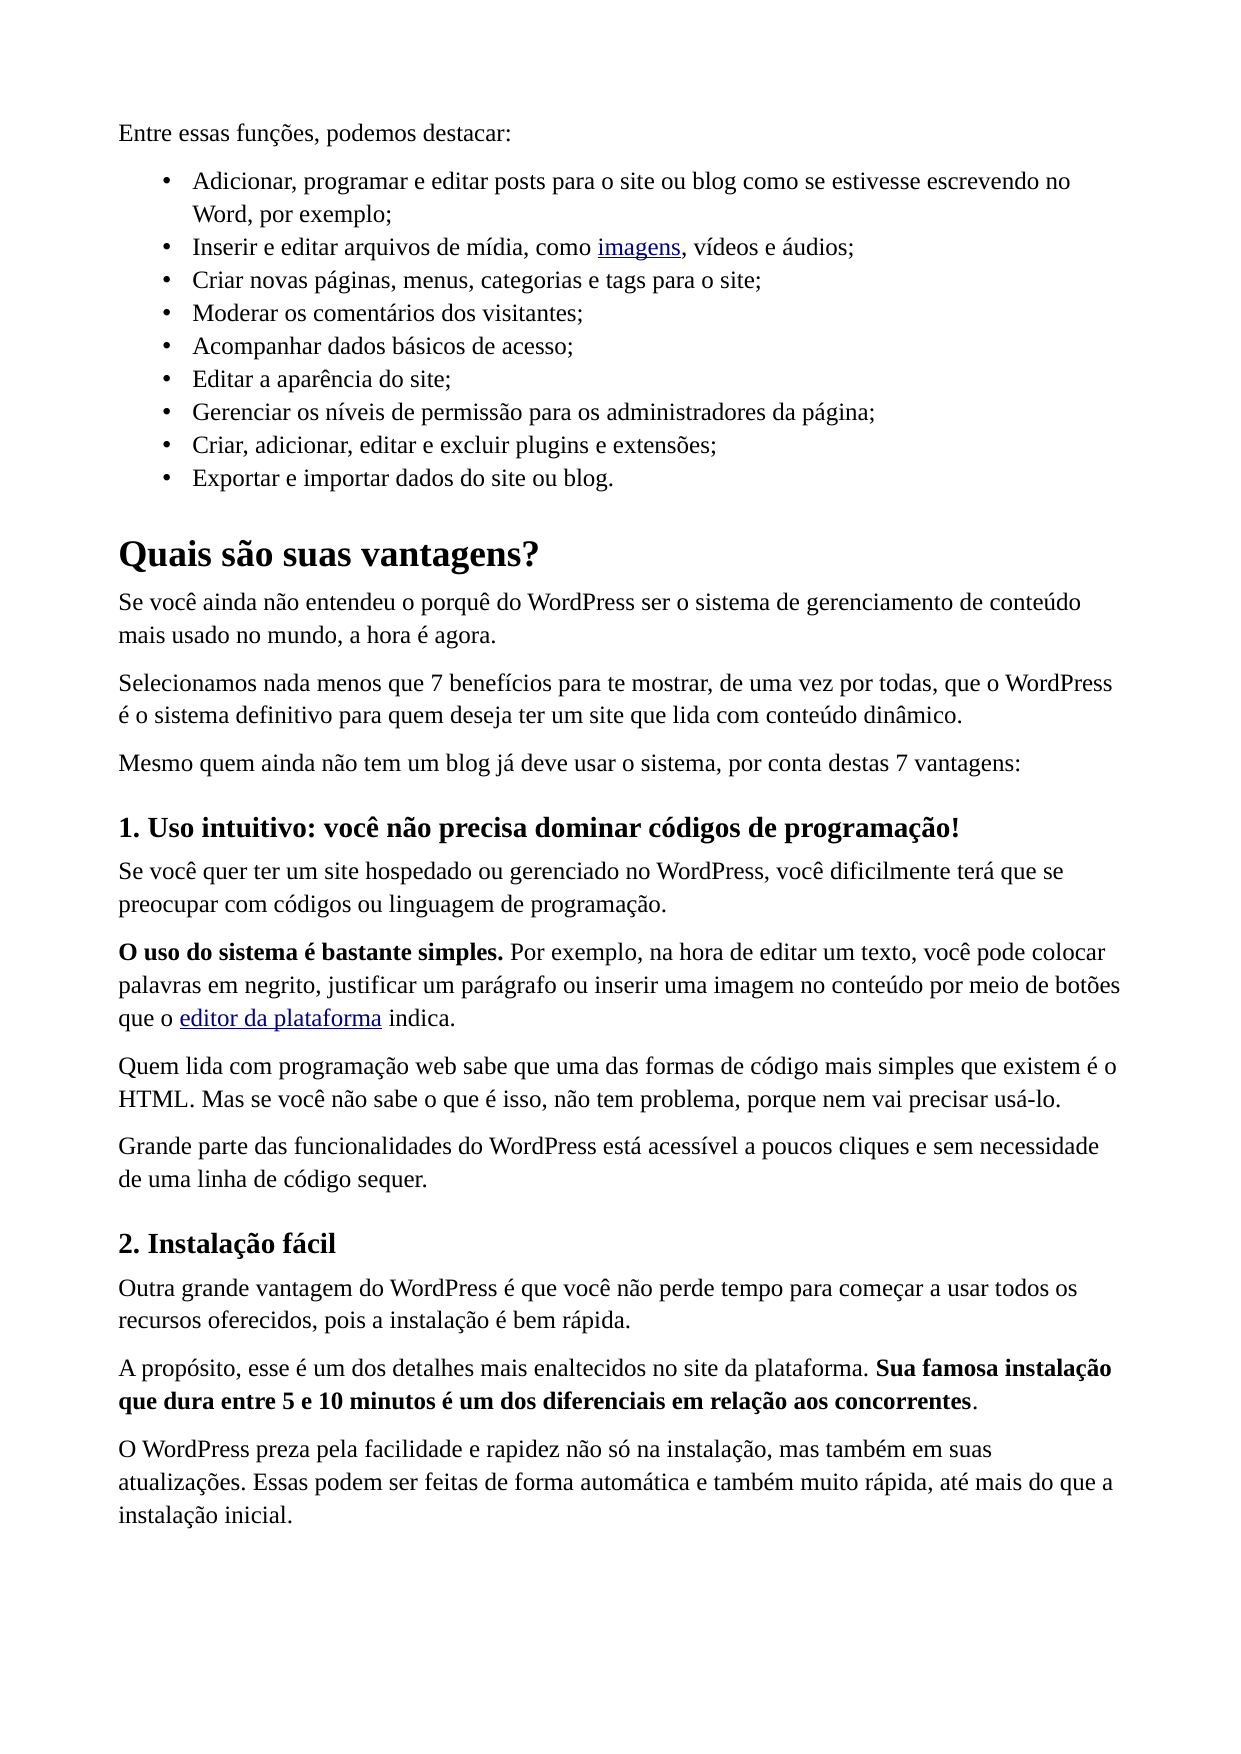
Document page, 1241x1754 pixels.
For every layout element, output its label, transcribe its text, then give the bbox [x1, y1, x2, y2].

text Outra grande vantagem do WordPress é que você não perde tempo para começar a usar todos os recursos oferecidos, pois a instalação é bem rápida. [118, 1273, 1122, 1334]
subtitle Quais são suas vantagens? [118, 531, 1122, 574]
list Gerenciar os níveis de permissão para os administradores da página; [162, 397, 1122, 426]
subtitle 1. Uso intuitivo: você não precisa dominar códigos de programação! [118, 810, 1122, 844]
text Selecionamos nada menos que 7 benefícios para te mostrar, de uma vez por todas, que o WordPress é o sistema definitivo para quem deseja ter um site que lida com conteúdo dinâmico. [118, 668, 1122, 729]
list Criar, adicionar, editar e excluir plugins e extensões; [162, 430, 1122, 459]
list Adicionar, programar e editar posts para o site ou blog como se estivesse escrevendo no Word, por exemplo; [162, 166, 1122, 227]
text Grande parte das funcionalidades do WordPress está acessível a poucos cliques e sem necessidade de uma linha de código sequer. [118, 1131, 1122, 1193]
text Mesmo quem ainda não tem um blog já deve usar o sistema, por conta destas 7 vantagens: [118, 748, 1122, 777]
text Se você ainda não entendeu o porquê do WordPress ser o sistema de gerenciamento de conteúdo mais usado no mundo, a hora é agora. [118, 587, 1122, 649]
text Se você quer ter um site hospedado ou gerenciado no WordPress, você dificilmente terá que se preocupar com códigos ou linguagem de programação. [118, 856, 1122, 918]
list Inserir e editar arquivos de mídia, como imagens, vídeos e áudios; [162, 232, 1122, 261]
list Criar novas páginas, menus, categorias e tags para o site; [162, 265, 1122, 293]
text O uso do sistema é bastante simples. Por exemplo, na hora de editar um texto, você pode colocar palavras em negrito, justificar um parágrafo ou inserir uma imagem no conteúdo por meio de botões que o editor da plataforma indica. [118, 937, 1122, 1032]
list Exportar e importar dados do site ou blog. [162, 463, 1122, 492]
text A propósito, esse é um dos detalhes mais enaltecidos no site da plataforma. Sua famosa instalação que dura entre 5 e 10 minutos é um dos diferenciais em relação aos concorrentes. [118, 1353, 1122, 1415]
list Acompanhar dados básicos de acesso; [162, 331, 1122, 359]
list Editar a aparência do site; [162, 364, 1122, 393]
subtitle 2. Instalação fácil [118, 1227, 1122, 1260]
text Entre essas funções, podemos destacar: [118, 118, 1122, 147]
text O WordPress preza pela facilidade e rapidez não só na instalação, mas também em suas atualizações. Essas podem ser feitas de forma automática e também muito rápida, até mais do que a instalação inicial. [118, 1434, 1122, 1529]
list Moderar os comentários dos visitantes; [162, 298, 1122, 327]
text Quem lida com programação web sabe que uma das formas de código mais simples que existem é o HTML. Mas se você não sabe o que é isso, não tem problema, porque nem vai precisar usá-lo. [118, 1051, 1122, 1112]
